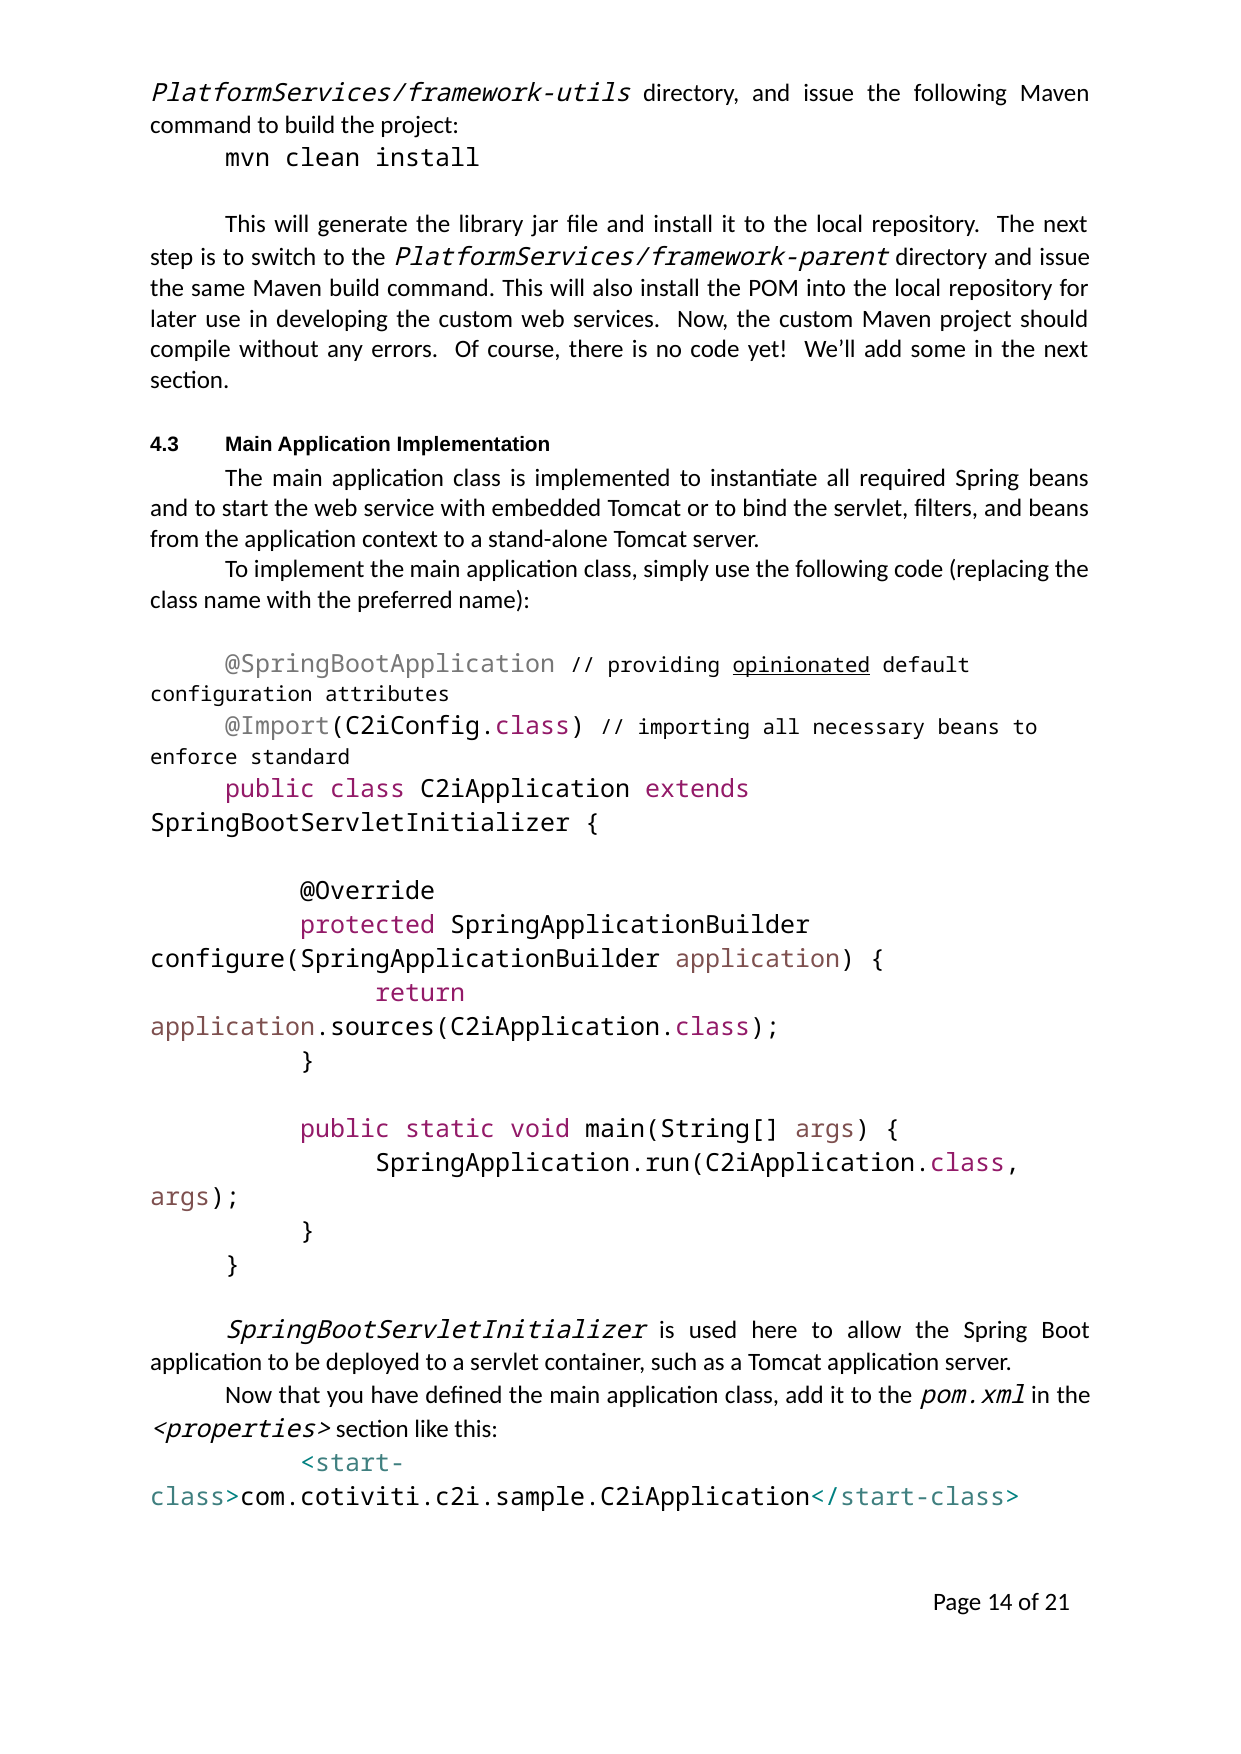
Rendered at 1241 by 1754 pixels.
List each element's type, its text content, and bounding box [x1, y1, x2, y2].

text <start-class>com.cotiviti.c2i.sample.C2iApplication</start-class> [150, 1444, 1090, 1512]
text } [150, 1043, 1090, 1077]
text This will generate the library jar file and install it to the local repository. The next step is to switch to the PlatformServices/framework-parent directory and issue the same Maven build command. This will also install the POM into the local repository for later use in developing the custom web services. Now, the custom Maven project should compile without any errors. Of course, there is no code yet! We’ll add some in the next section. [150, 208, 1090, 394]
text public class C2iApplication extends SpringBootServletInitializer { [150, 770, 1090, 838]
text PlatformServices/framework-utils directory, and issue the following Maven command to build the project: [150, 75, 1090, 139]
text } [150, 1247, 1090, 1281]
text mvn clean install [150, 139, 1090, 174]
text To implement the main application class, simply use the following code (replacing the class name with the preferred name): [150, 554, 1090, 615]
text SpringBootServletInitializer is used here to allow the Spring Boot application to be deployed to a servlet container, such as a Tomcat application server. [150, 1312, 1090, 1376]
subtitle Main Application Implementation [150, 431, 1090, 456]
text SpringApplication.run(C2iApplication.class, args); [150, 1145, 1090, 1213]
text public static void main(String[] args) { [150, 1111, 1090, 1145]
text @Override [150, 872, 1090, 906]
text protected SpringApplicationBuilder configure(SpringApplicationBuilder application) { [150, 906, 1090, 974]
text @Import(C2iConfig.class) // importing all necessary beans to enforce standard [150, 708, 1090, 770]
text @SpringBootApplication // providing opinionated default configuration attributes [150, 645, 1090, 708]
text Now that you have defined the main application class, add it to the pom.xml in the <properties> section like this: [150, 1376, 1090, 1444]
text } [150, 1213, 1090, 1247]
text The main application class is implemented to instantiate all required Spring beans and to start the web service with embedded Tomcat or to bind the servlet, filters, and beans from the application context to a stand-alone Tomcat server. [150, 462, 1090, 554]
text return application.sources(C2iApplication.class); [150, 974, 1090, 1043]
